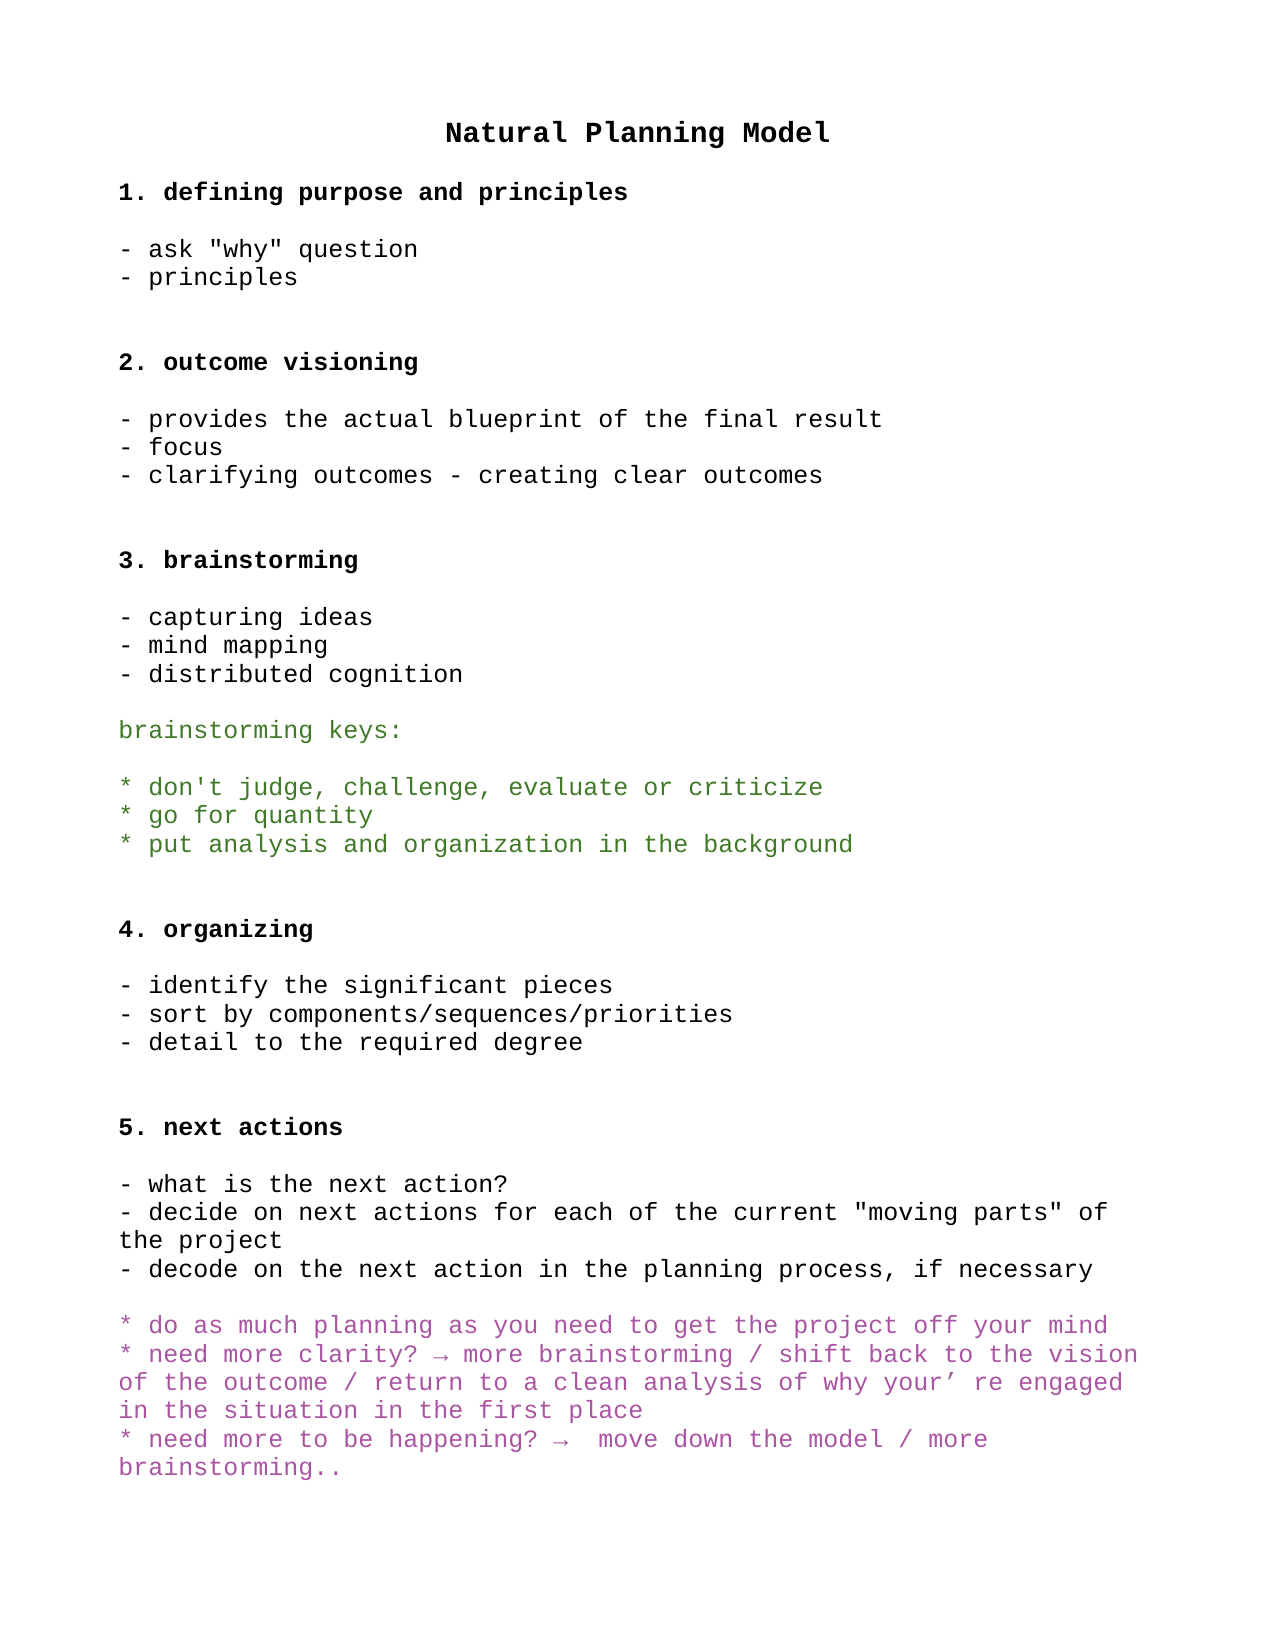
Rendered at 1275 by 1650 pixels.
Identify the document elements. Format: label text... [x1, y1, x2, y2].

text - identify the significant pieces [118, 973, 1157, 1001]
text - decode on the next action in the planning process, if necessary [118, 1256, 1157, 1284]
text - principles [118, 264, 1157, 293]
text Natural Planning Model [118, 118, 1157, 151]
text * put analysis and organization in the background [118, 831, 1157, 859]
text - mind mapping [118, 633, 1157, 661]
text - decide on next actions for each of the current "moving parts" of the project [118, 1199, 1157, 1256]
text 4. organizing [118, 916, 1157, 944]
text brainstorming keys: [118, 718, 1157, 746]
text 3. brainstorming [118, 548, 1157, 576]
text * need more clarity? → more brainstorming / shift back to the vision of the outcome / return to a clean analysis of why your’ re engaged in the situation in the first place [118, 1341, 1157, 1426]
text * need more to be happening? → move down the model / more brainstorming.. [118, 1426, 1157, 1483]
text * don't judge, challenge, evaluate or criticize [118, 774, 1157, 803]
text - detail to the required degree [118, 1029, 1157, 1058]
text - ask "why" question [118, 236, 1157, 264]
text 5. next actions [118, 1114, 1157, 1143]
text - provides the actual blueprint of the final result [118, 406, 1157, 434]
text - capturing ideas [118, 604, 1157, 633]
text - focus [118, 434, 1157, 463]
text - distributed cognition [118, 661, 1157, 689]
text * do as much planning as you need to get the project off your mind [118, 1313, 1157, 1341]
text - clarifying outcomes - creating clear outcomes [118, 463, 1157, 491]
text * go for quantity [118, 803, 1157, 831]
text 2. outcome visioning [118, 349, 1157, 378]
text - sort by components/sequences/priorities [118, 1001, 1157, 1029]
text - what is the next action? [118, 1171, 1157, 1199]
text 1. defining purpose and principles [118, 179, 1157, 208]
